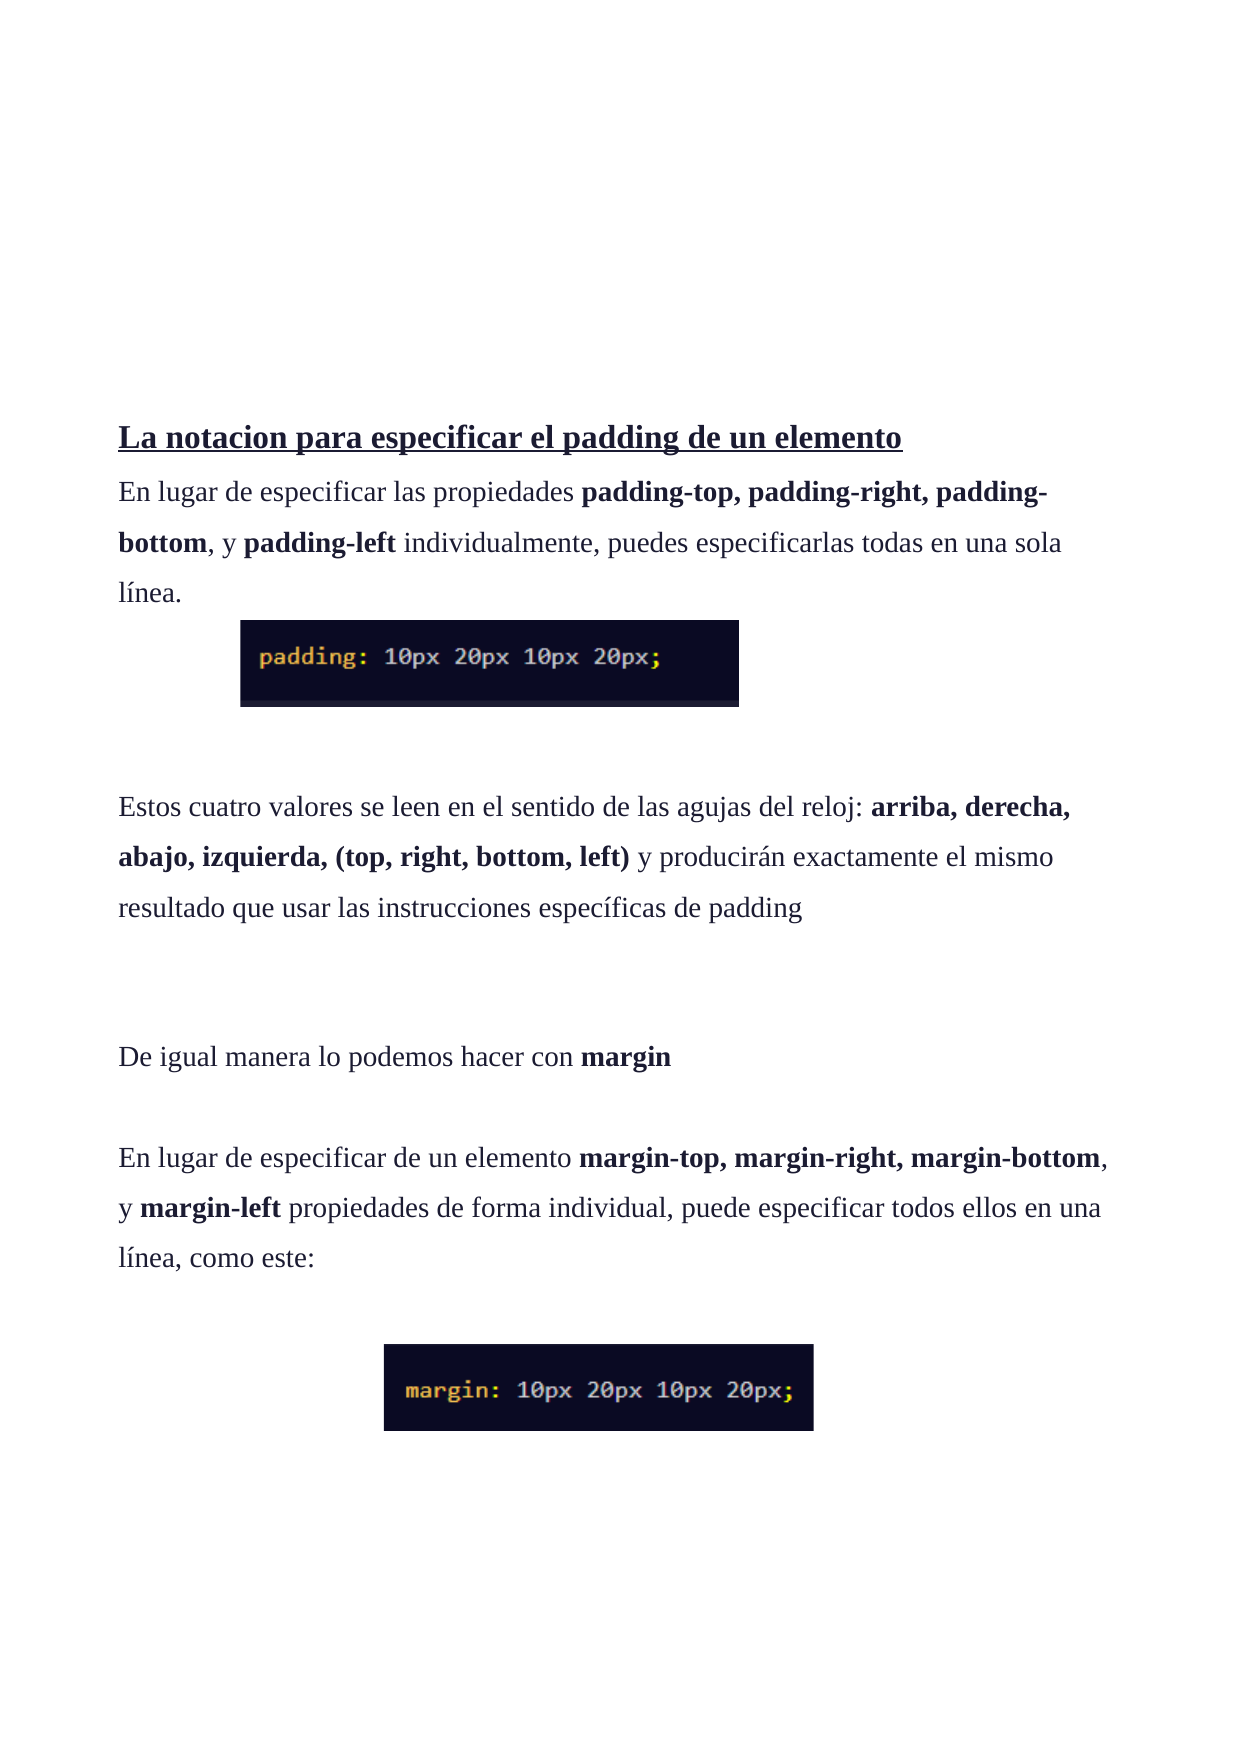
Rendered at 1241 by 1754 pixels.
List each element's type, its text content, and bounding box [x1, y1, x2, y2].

text Estos cuatro valores se leen en el sentido de las agujas del reloj: arriba, derecha, abajo, izquierda, (top, right, bottom, left) y producirán exactamente el mismo resultado que usar las instrucciones específicas de padding [118, 789, 1122, 923]
text En lugar de especificar las propiedades padding-top, padding-right, padding-bottom, y padding-left individualmente, puedes especificarlas todas en una sola línea. [118, 474, 1122, 608]
text La notacion para especificar el padding de un elemento [118, 417, 1122, 455]
picture [240, 620, 739, 707]
text De igual manera lo podemos hacer con margin [118, 1039, 1122, 1073]
picture [383, 1344, 814, 1431]
text En lugar de especificar de un elemento margin-top, margin-right, margin-bottom, y margin-left propiedades de forma individual, puede especificar todos ellos en una línea, como este: [118, 1140, 1122, 1274]
